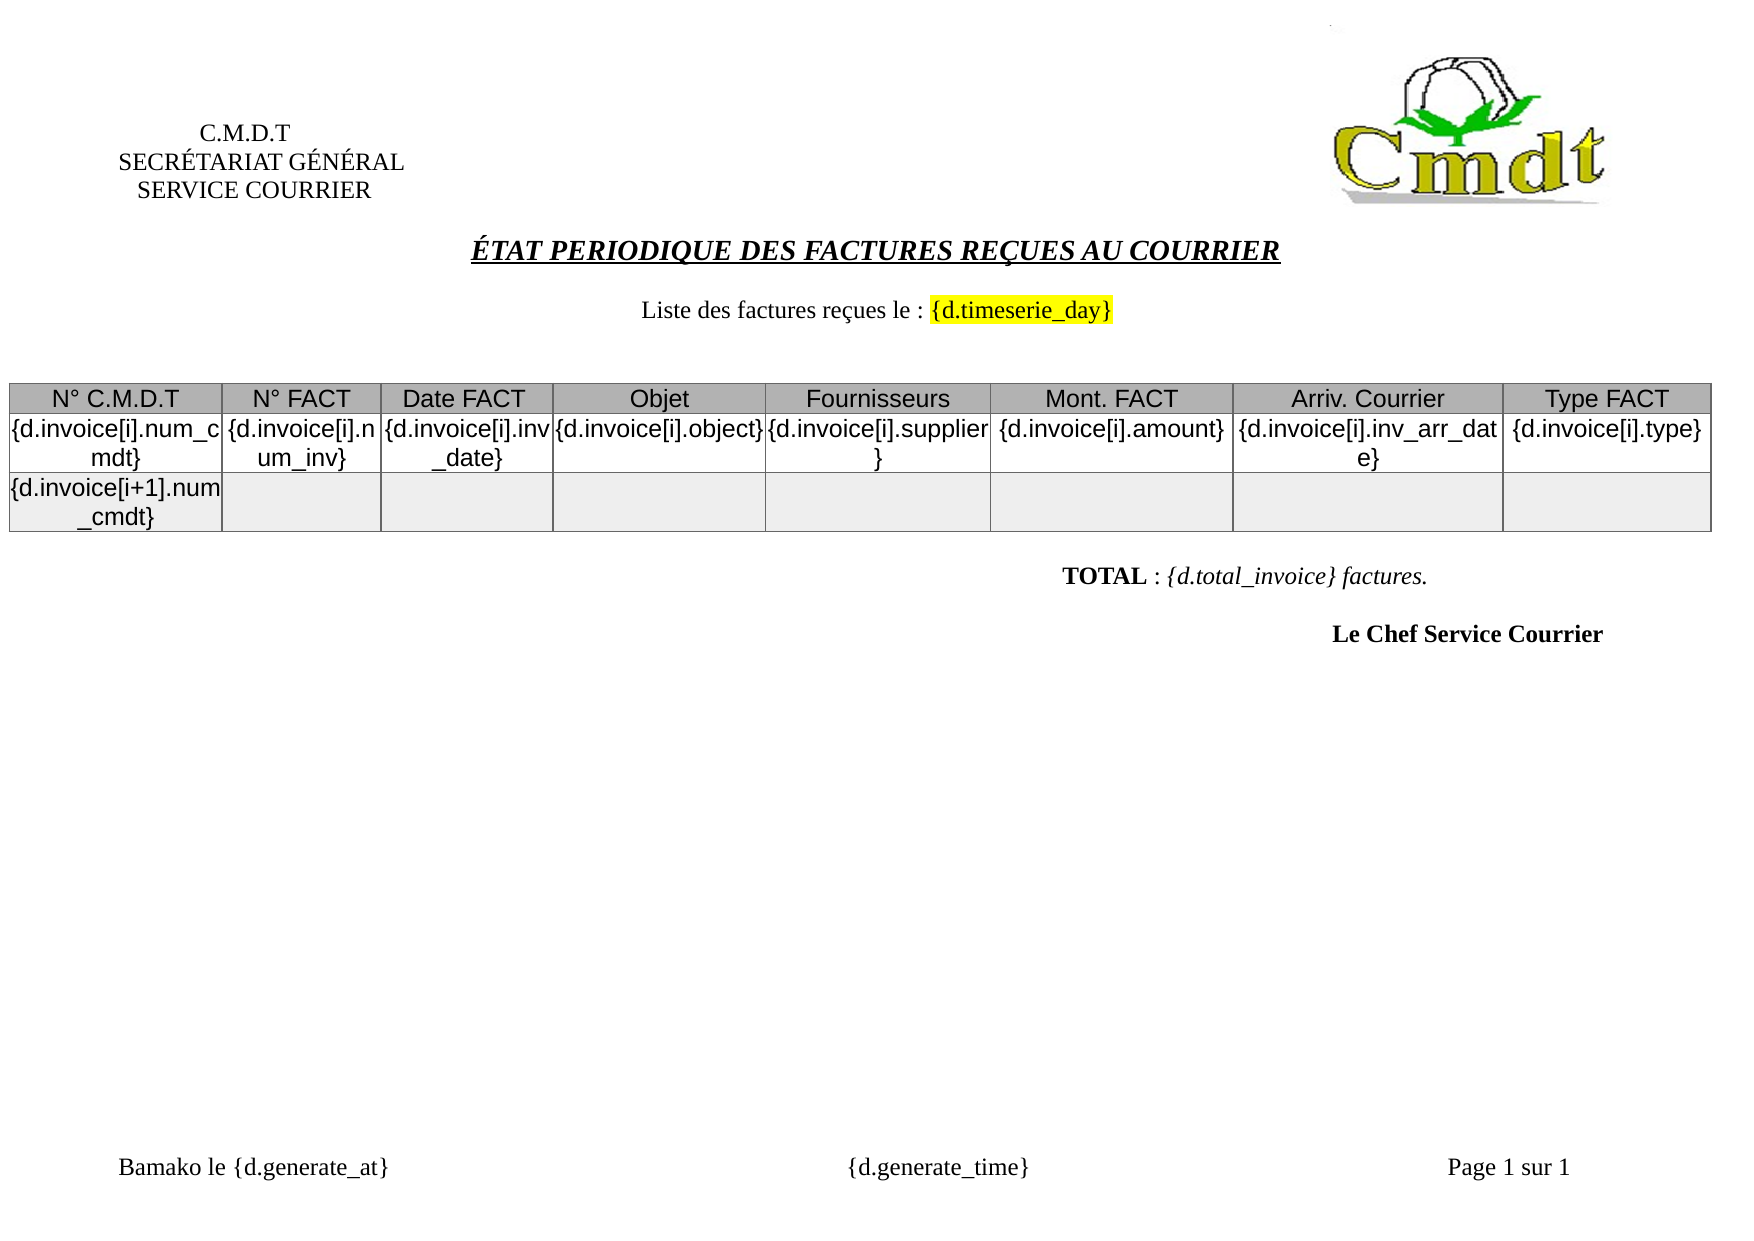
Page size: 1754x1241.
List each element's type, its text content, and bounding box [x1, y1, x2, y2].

table_cell [382, 473, 552, 531]
table_header N° C.M.D.T [10, 384, 221, 413]
table_cell [1234, 473, 1502, 531]
picture [1329, 25, 1613, 207]
text TOTAL : {d.total_invoice} factures. [118, 561, 1636, 590]
table_header Type FACT [1504, 384, 1710, 413]
table_cell {d.invoice[i].object} [554, 414, 765, 472]
table_header N° FACT [223, 384, 380, 413]
text Le Chef Service Courrier [118, 619, 1636, 647]
table_cell {d.invoice[i].inv_date} [382, 414, 552, 472]
table_cell [766, 473, 990, 531]
table_header Mont. FACT [991, 384, 1232, 413]
table_cell [223, 473, 380, 531]
table_cell [1504, 473, 1710, 531]
table_header Objet [554, 384, 765, 413]
table_cell {d.invoice[i].num_cmdt} [10, 414, 221, 472]
table_cell {d.invoice[i].amount} [991, 414, 1232, 472]
table_header Fournisseurs [766, 384, 990, 413]
table_cell {d.invoice[i].type} [1504, 414, 1710, 472]
table_cell {d.invoice[i].num_inv} [223, 414, 380, 472]
table_cell {d.invoice[i+1].num_cmdt} [10, 473, 221, 531]
table_cell {d.invoice[i].supplier} [766, 414, 990, 472]
table_header Arriv. Courrier [1234, 384, 1502, 413]
table_cell [554, 473, 765, 531]
table_cell {d.invoice[i].inv_arr_date} [1234, 414, 1502, 472]
table_header Date FACT [382, 384, 552, 413]
table_cell [991, 473, 1232, 531]
